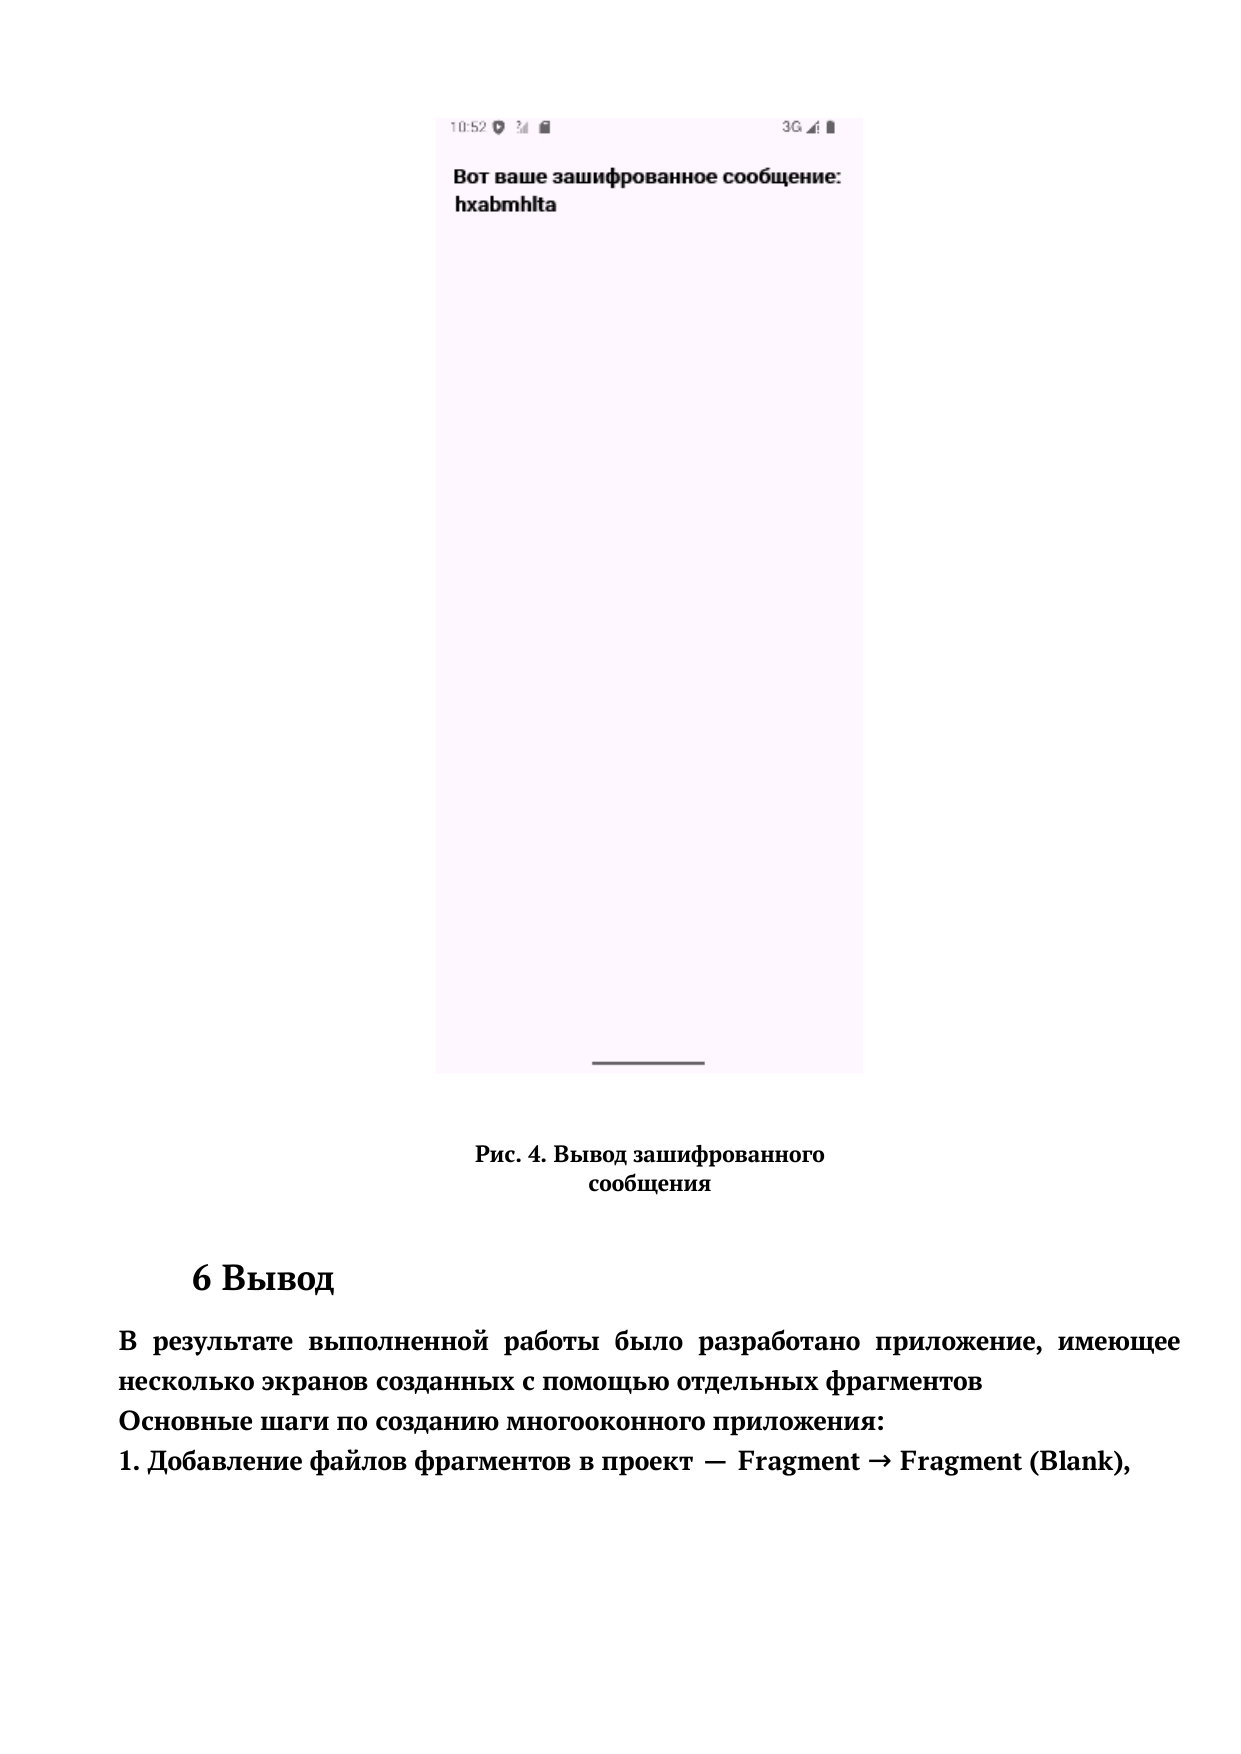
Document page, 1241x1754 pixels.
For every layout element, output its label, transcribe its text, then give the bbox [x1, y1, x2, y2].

text 1. Добавление файлов фрагментов в проект — Fragment → Fragment (Blank), [118, 1443, 1181, 1477]
text Основные шаги по созданию многооконного приложения: [118, 1403, 1181, 1437]
text В результате выполненной работы было разработано приложение, имеющее несколько экранов созданных с помощью отдельных фрагментов [118, 1323, 1181, 1397]
picture [436, 118, 863, 1073]
text Рис. 4. Вывод зашифрованного сообщения [436, 1139, 863, 1197]
subtitle 6 Вывод [118, 1255, 1181, 1299]
